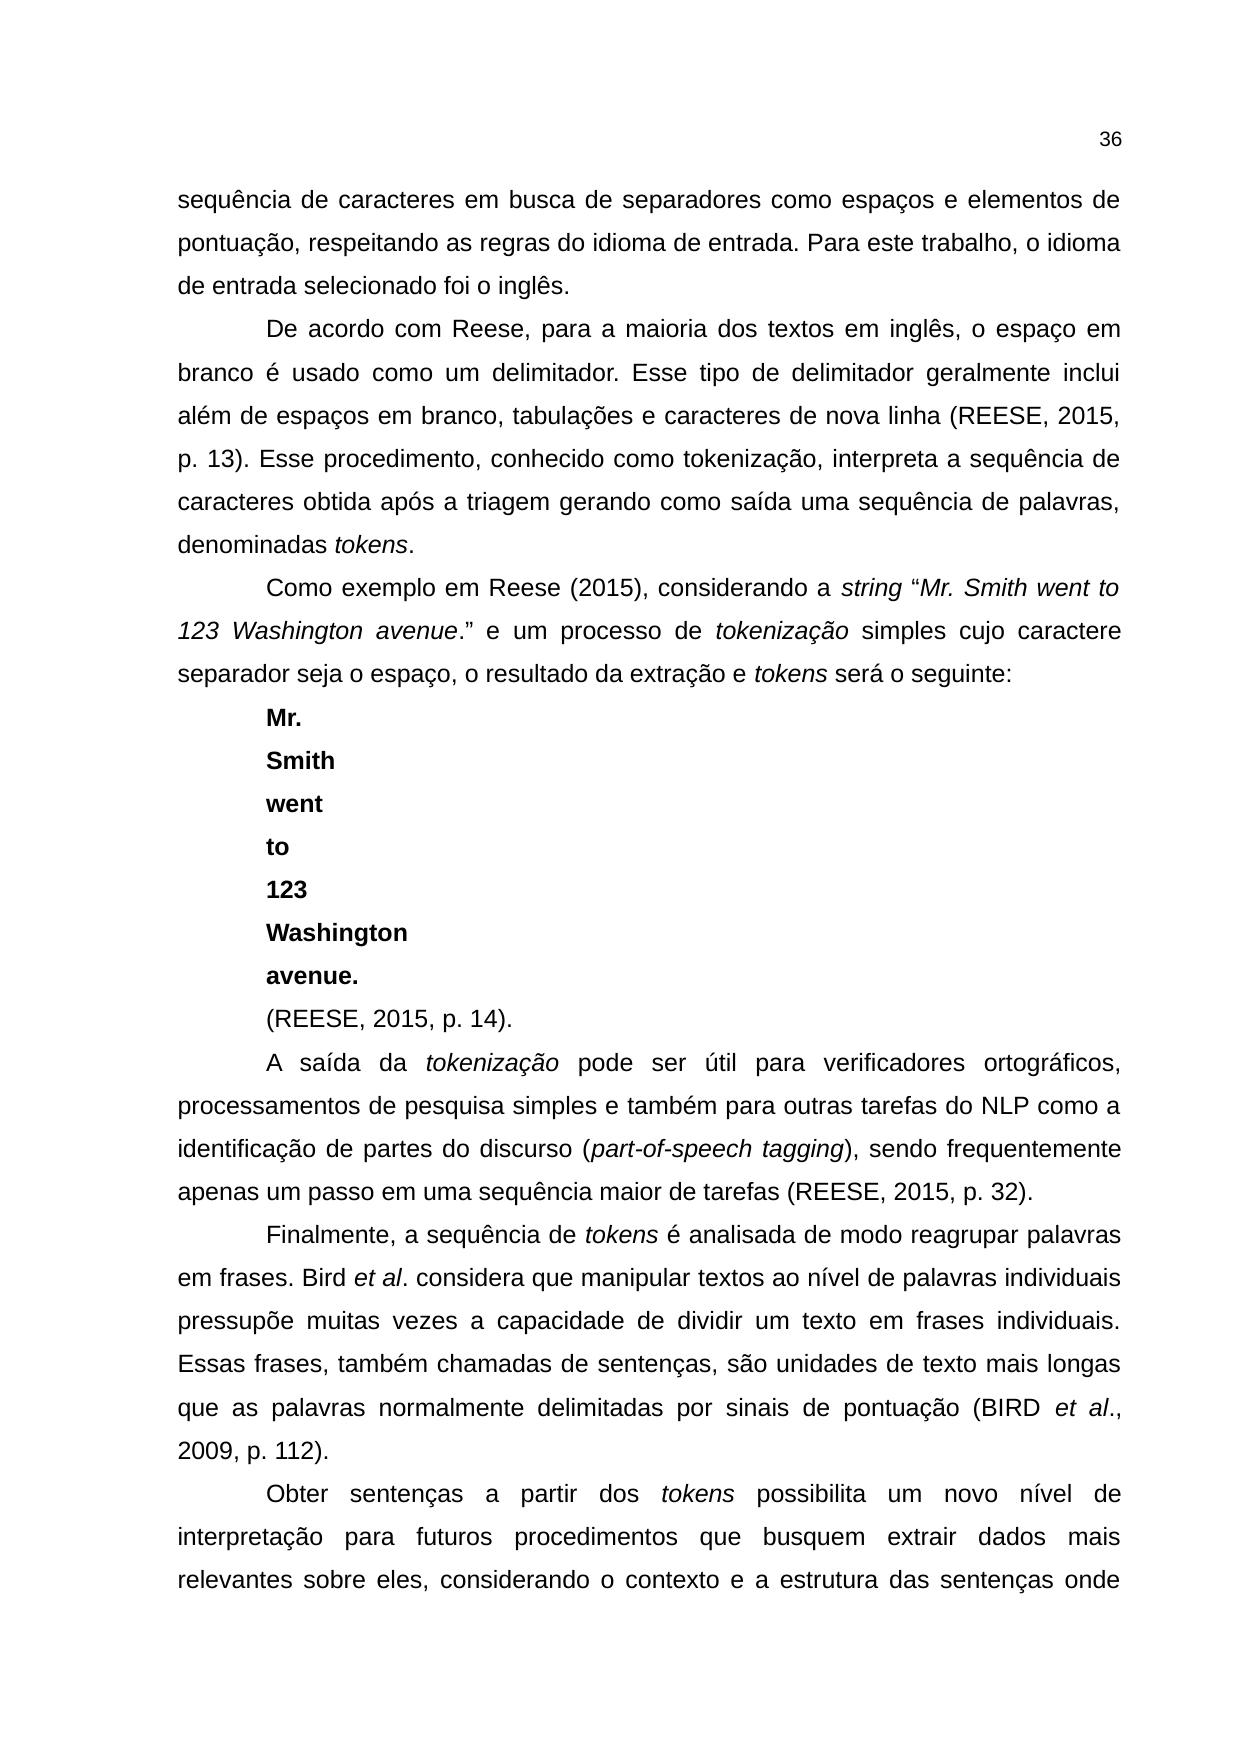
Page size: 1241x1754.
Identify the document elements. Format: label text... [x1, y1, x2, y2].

text A saída da tokenização pode ser útil para verificadores ortográficos, processamentos de pesquisa simples e também para outras tarefas do NLP como a identificação de partes do discurso (part-of-speech tagging), sendo frequentemente apenas um passo em uma sequência maior de tarefas (REESE, 2015, p. 32). [177, 1047, 1122, 1206]
text Finalmente, a sequência de tokens é analisada de modo reagrupar palavras em frases. Bird et al. considera que manipular textos ao nível de palavras individuais pressupõe muitas vezes a capacidade de dividir um texto em frases individuais. Essas frases, também chamadas de sentenças, são unidades de texto mais longas que as palavras normalmente delimitadas por sinais de pontuação (BIRD et al., 2009, p. 112). [177, 1220, 1122, 1464]
text (REESE, 2015, p. 14). [177, 1004, 1122, 1033]
text went [177, 789, 1122, 817]
text to [177, 832, 1122, 861]
text Smith [177, 746, 1122, 774]
text sequência de caracteres em busca de separadores como espaços e elementos de pontuação, respeitando as regras do idioma de entrada. Para este trabalho, o idioma de entrada selecionado foi o inglês. [177, 185, 1122, 300]
text De acordo com Reese, para a maioria dos textos em inglês, o espaço em branco é usado como um delimitador. Esse tipo de delimitador geralmente inclui além de espaços em branco, tabulações e caracteres de nova linha (REESE, 2015, p. 13). Esse procedimento, conhecido como tokenização, interpreta a sequência de caracteres obtida após a triagem gerando como saída uma sequência de palavras, denominadas tokens. [177, 314, 1122, 559]
text Como exemplo em Reese (2015), considerando a string “Mr. Smith went to 123 Washington avenue.” e um processo de tokenização simples cujo caractere separador seja o espaço, o resultado da extração e tokens será o seguinte: [177, 573, 1122, 688]
text 123 [177, 875, 1122, 904]
text Obter sentenças a partir dos tokens possibilita um novo nível de interpretação para futuros procedimentos que busquem extrair dados mais relevantes sobre eles, considerando o contexto e a estrutura das sentenças onde [177, 1479, 1122, 1594]
text Washington [177, 918, 1122, 947]
text avenue. [177, 961, 1122, 990]
text Mr. [177, 702, 1122, 731]
